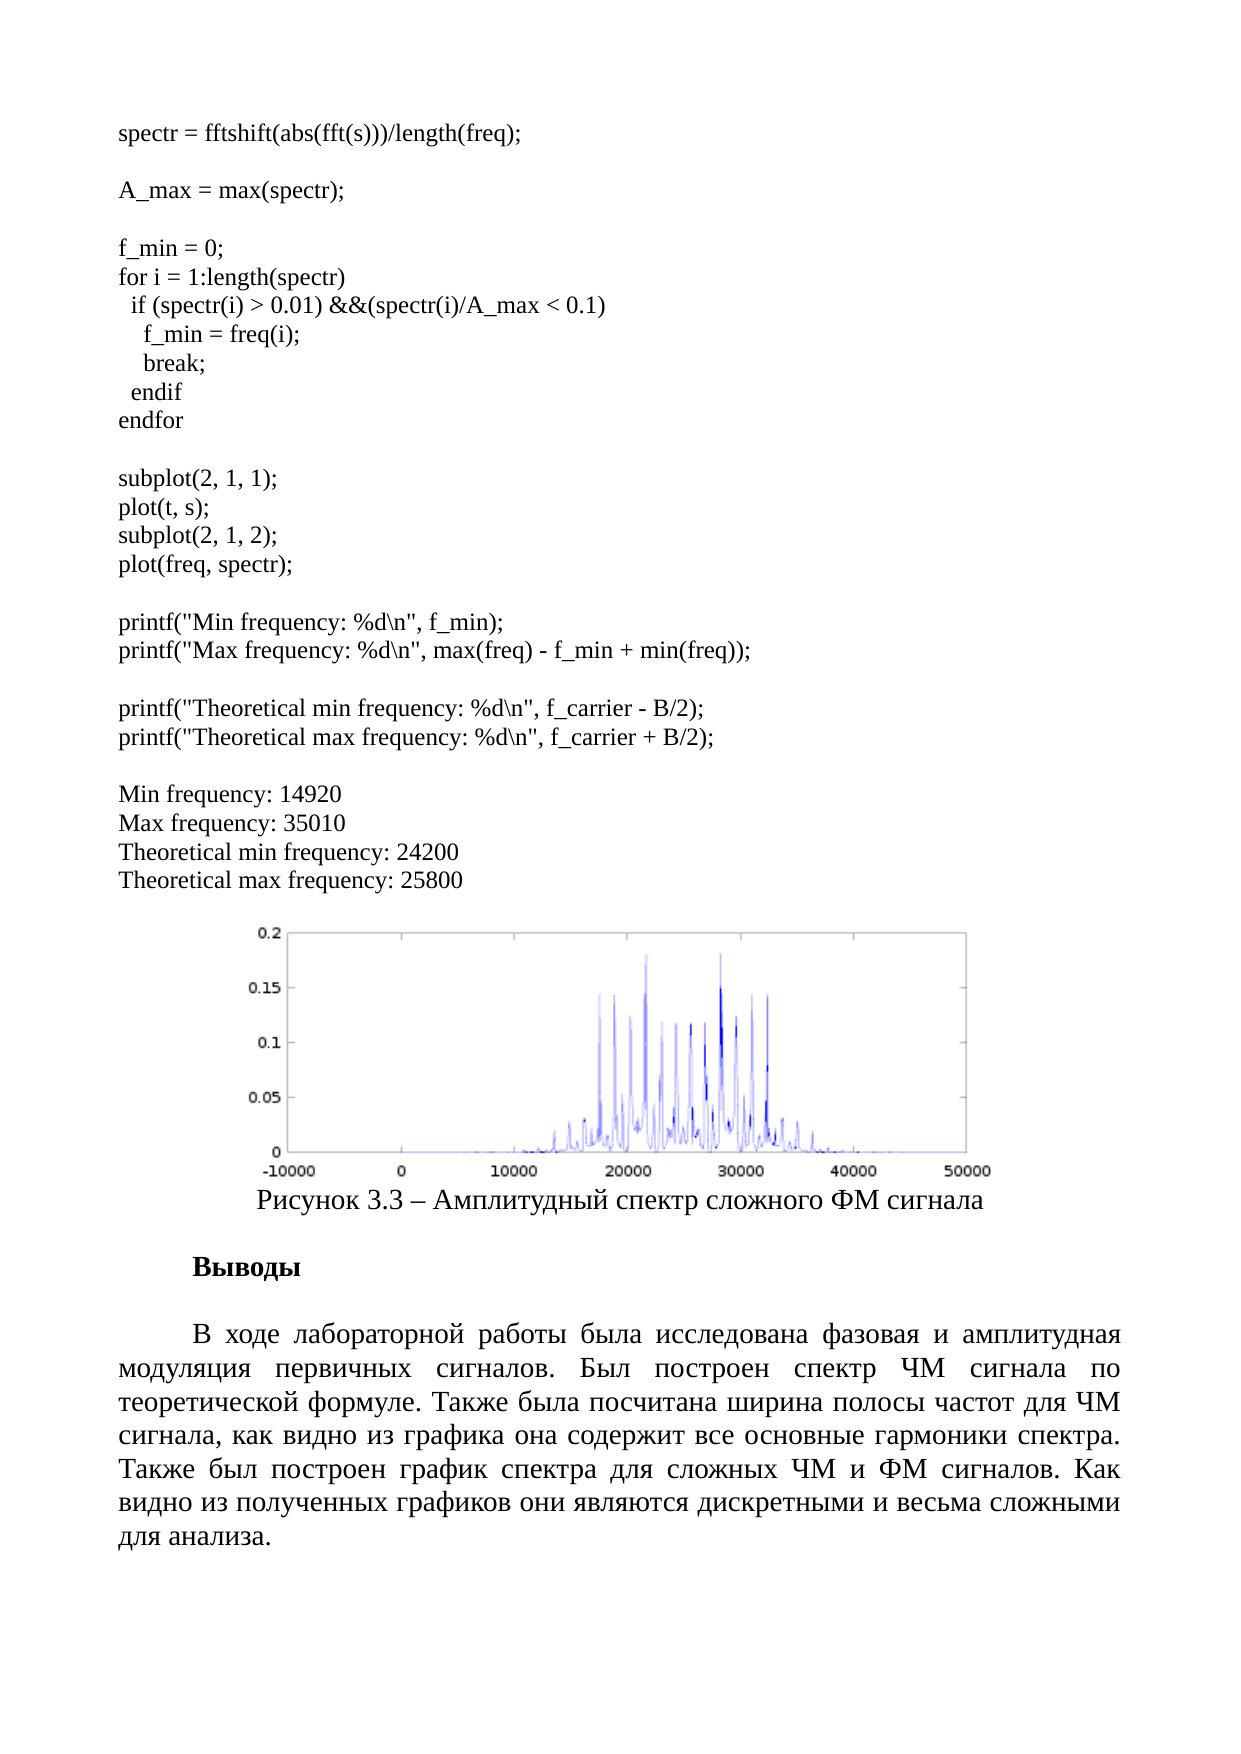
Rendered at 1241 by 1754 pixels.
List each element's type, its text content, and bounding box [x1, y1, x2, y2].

text Min frequency: 14920 [118, 779, 1122, 808]
text subplot(2, 1, 1); [118, 463, 1122, 492]
text break; [118, 348, 1122, 377]
picture [240, 923, 1000, 1183]
text Выводы [118, 1249, 1122, 1283]
text subplot(2, 1, 2); [118, 521, 1122, 549]
text spectr = fftshift(abs(fft(s)))/length(freq); [118, 118, 1122, 147]
text endfor [118, 406, 1122, 434]
text f_min = freq(i); [118, 319, 1122, 348]
text printf("Theoretical min frequency: %d\n", f_carrier - B/2); [118, 693, 1122, 722]
text Рисунок 3.3 – Амплитудный спектр сложного ФМ сигнала [118, 923, 1122, 1216]
text if (spectr(i) > 0.01) &&(spectr(i)/A_max < 0.1) [118, 291, 1122, 319]
text Theoretical min frequency: 24200 [118, 837, 1122, 866]
text f_min = 0; [118, 233, 1122, 262]
text printf("Max frequency: %d\n", max(freq) - f_min + min(freq)); [118, 636, 1122, 664]
text printf("Theoretical max frequency: %d\n", f_carrier + B/2); [118, 722, 1122, 751]
text Max frequency: 35010 [118, 808, 1122, 837]
text A_max = max(spectr); [118, 176, 1122, 204]
text for i = 1:length(spectr) [118, 262, 1122, 291]
text endif [118, 377, 1122, 406]
text Theoretical max frequency: 25800 [118, 866, 1122, 894]
text plot(freq, spectr); [118, 549, 1122, 578]
text plot(t, s); [118, 492, 1122, 521]
text В ходе лабораторной работы была исследована фазовая и амплитудная модуляция первичных сигналов. Был построен спектр ЧМ сигнала по теоретической формуле. Также была посчитана ширина полосы частот для ЧМ сигнала, как видно из графика она содержит все основные гармоники спектра. Также был построен график спектра для сложных ЧМ и ФМ сигналов. Как видно из полученных графиков они являются дискретными и весьма сложными для анализа. [118, 1317, 1122, 1551]
text printf("Min frequency: %d\n", f_min); [118, 607, 1122, 636]
